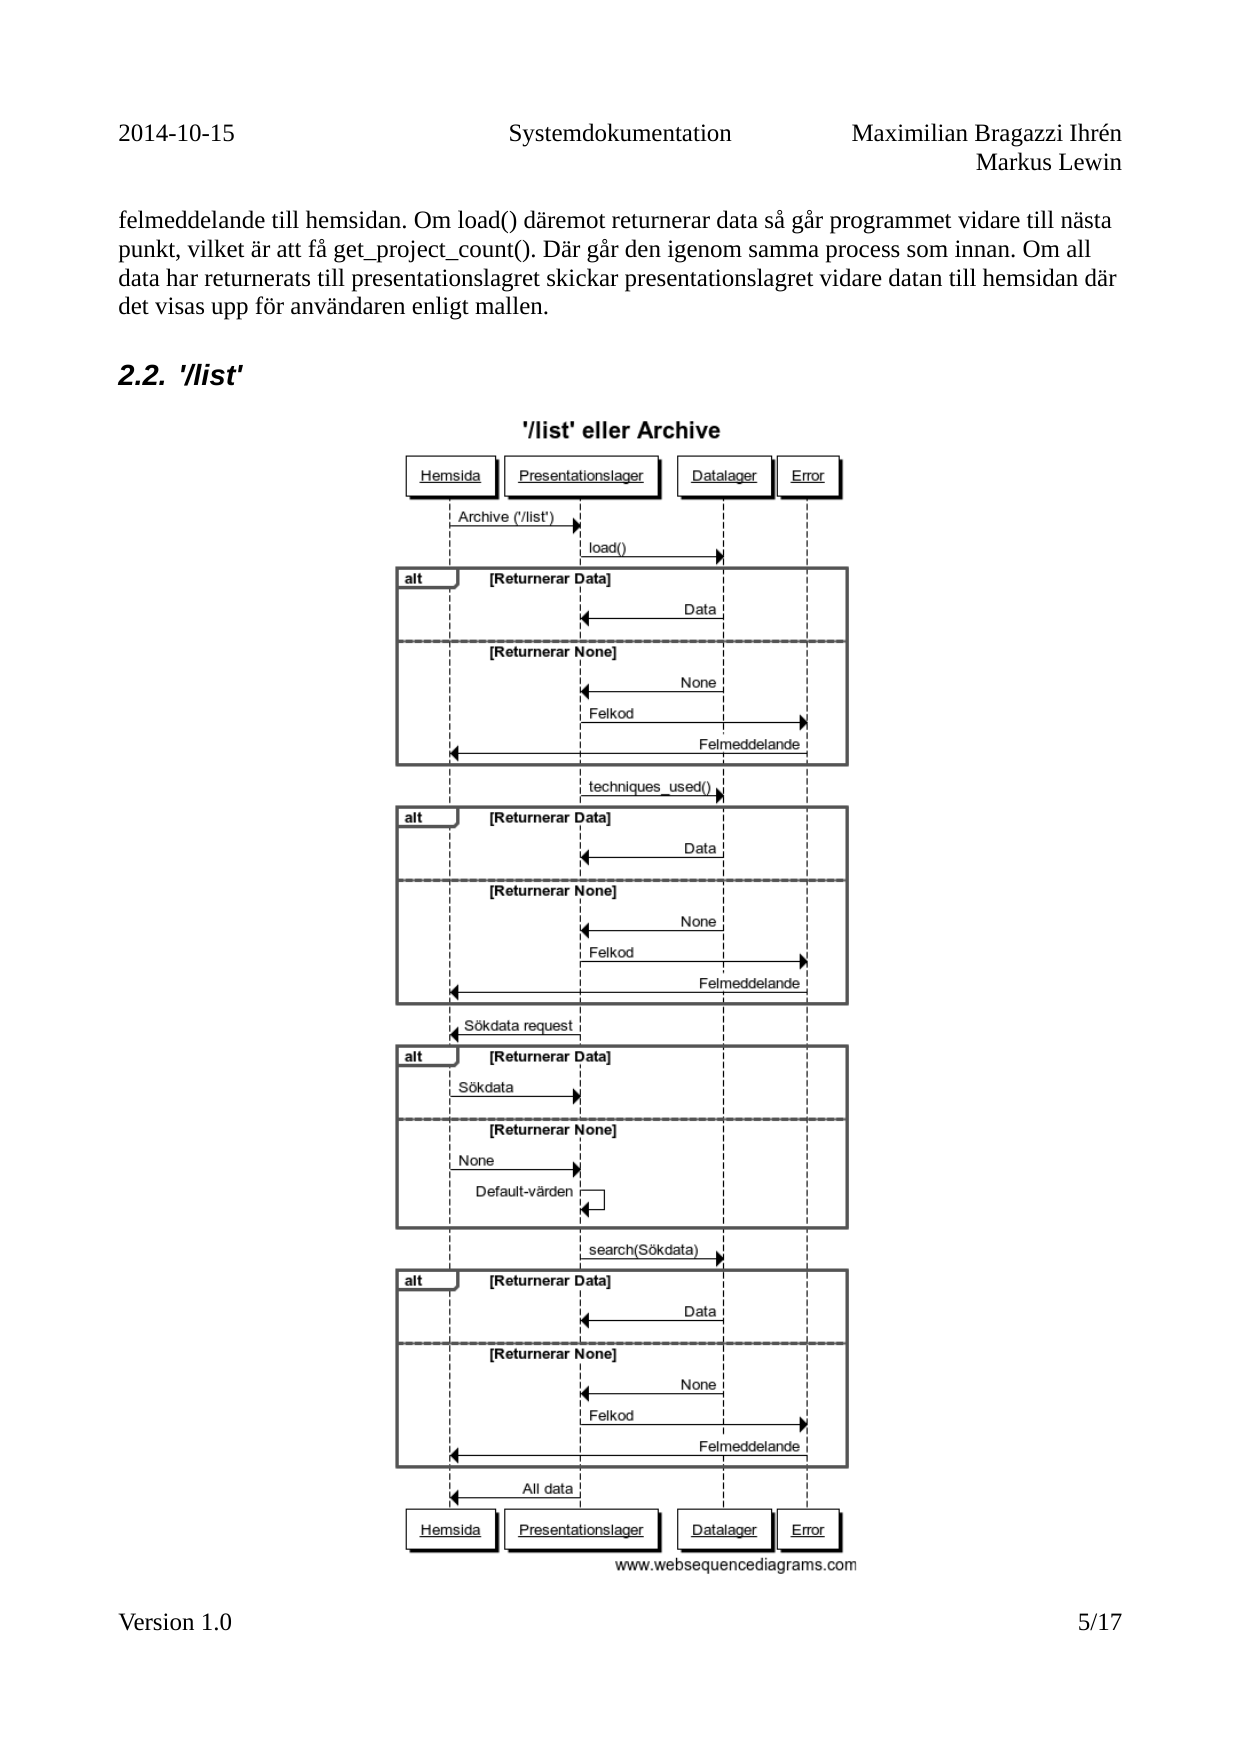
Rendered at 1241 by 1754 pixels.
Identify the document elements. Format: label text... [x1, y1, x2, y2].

picture [384, 403, 857, 1575]
subtitle '/list' [118, 358, 1122, 391]
text felmeddelande till hemsidan. Om load() däremot returnerar data så går programmet vidare till nästa punkt, vilket är att få get_project_count(). Där går den igenom samma process som innan. Om all data har returnerats till presentationslagret skickar presentationslagret vidare datan till hemsidan där det visas upp för användaren enligt mallen. [118, 205, 1122, 320]
